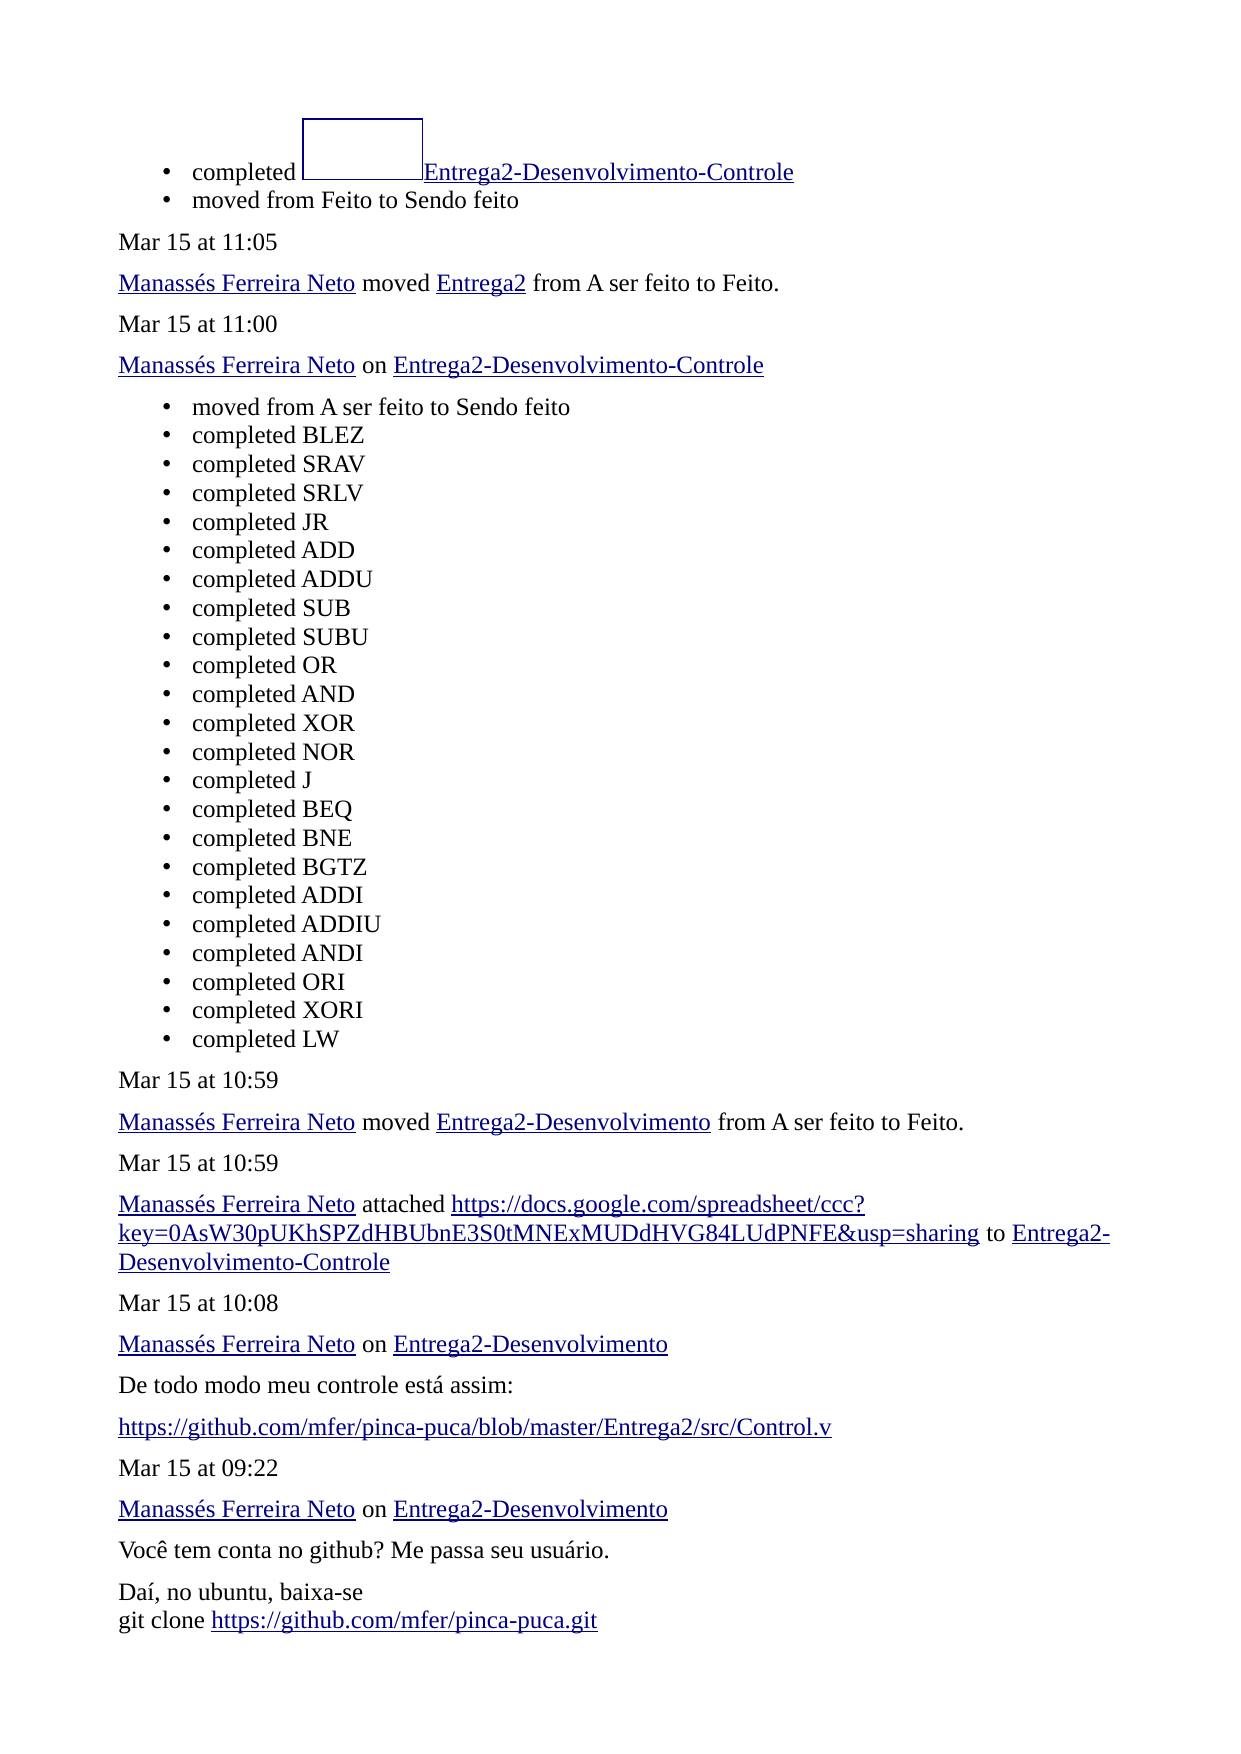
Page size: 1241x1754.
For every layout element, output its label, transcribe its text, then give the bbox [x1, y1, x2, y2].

list completed BEQ [162, 794, 1122, 823]
text Mar 15 at 10:59 [118, 1148, 1122, 1177]
text Daí, no ubuntu, baixa-se git clone https://github.com/mfer/pinca-puca.git [118, 1577, 1122, 1634]
list completed ANDI [162, 938, 1122, 967]
text Você tem conta no github? Me passa seu usuário. [118, 1536, 1122, 1564]
list completed BGTZ [162, 852, 1122, 881]
text Mar 15 at 11:00 [118, 309, 1122, 338]
list completed ADDU [162, 564, 1122, 593]
text Manassés Ferreira Neto moved Entrega2-Desenvolvimento from A ser feito to Feito. [118, 1107, 1122, 1136]
list completed ADDIU [162, 909, 1122, 938]
text De todo modo meu controle está assim: [118, 1371, 1122, 1399]
text Manassés Ferreira Neto on Entrega2-Desenvolvimento-Controle [118, 351, 1122, 379]
list completed BNE [162, 823, 1122, 852]
text Mar 15 at 10:59 [118, 1066, 1122, 1094]
text Manassés Ferreira Neto attached https://docs.google.com/spreadsheet/ccc?key=0AsW30pUKhSPZdHBUbnE3S0tMNExMUDdHVG84LUdPNFE&usp=sharing to Entrega2-Desenvolvimento-Controle [118, 1189, 1122, 1276]
list moved from Feito to Sendo feito [162, 186, 1122, 214]
text Mar 15 at 11:05 [118, 227, 1122, 256]
text Manassés Ferreira Neto moved Entrega2 from A ser feito to Feito. [118, 268, 1122, 297]
list moved from A ser feito to Sendo feito [162, 392, 1122, 421]
text Mar 15 at 10:08 [118, 1288, 1122, 1317]
list completed XORI [162, 996, 1122, 1024]
text Mar 15 at 09:22 [118, 1453, 1122, 1482]
list completed SRLV [162, 478, 1122, 507]
list completed ADD [162, 536, 1122, 564]
list completed Entrega2-Desenvolvimento-Controle [162, 118, 1122, 186]
list completed SUB [162, 593, 1122, 622]
text Manassés Ferreira Neto on Entrega2-Desenvolvimento [118, 1329, 1122, 1358]
text Manassés Ferreira Neto on Entrega2-Desenvolvimento [118, 1494, 1122, 1523]
list completed OR [162, 651, 1122, 679]
list completed LW [162, 1024, 1122, 1053]
list completed AND [162, 679, 1122, 708]
list completed SRAV [162, 449, 1122, 478]
list completed JR [162, 507, 1122, 536]
list completed ADDI [162, 881, 1122, 909]
list completed XOR [162, 708, 1122, 737]
list completed BLEZ [162, 421, 1122, 449]
list completed ORI [162, 967, 1122, 996]
list completed SUBU [162, 622, 1122, 651]
list completed J [162, 766, 1122, 794]
list completed NOR [162, 737, 1122, 766]
text https://github.com/mfer/pinca-puca/blob/master/Entrega2/src/Control.v [118, 1412, 1122, 1441]
